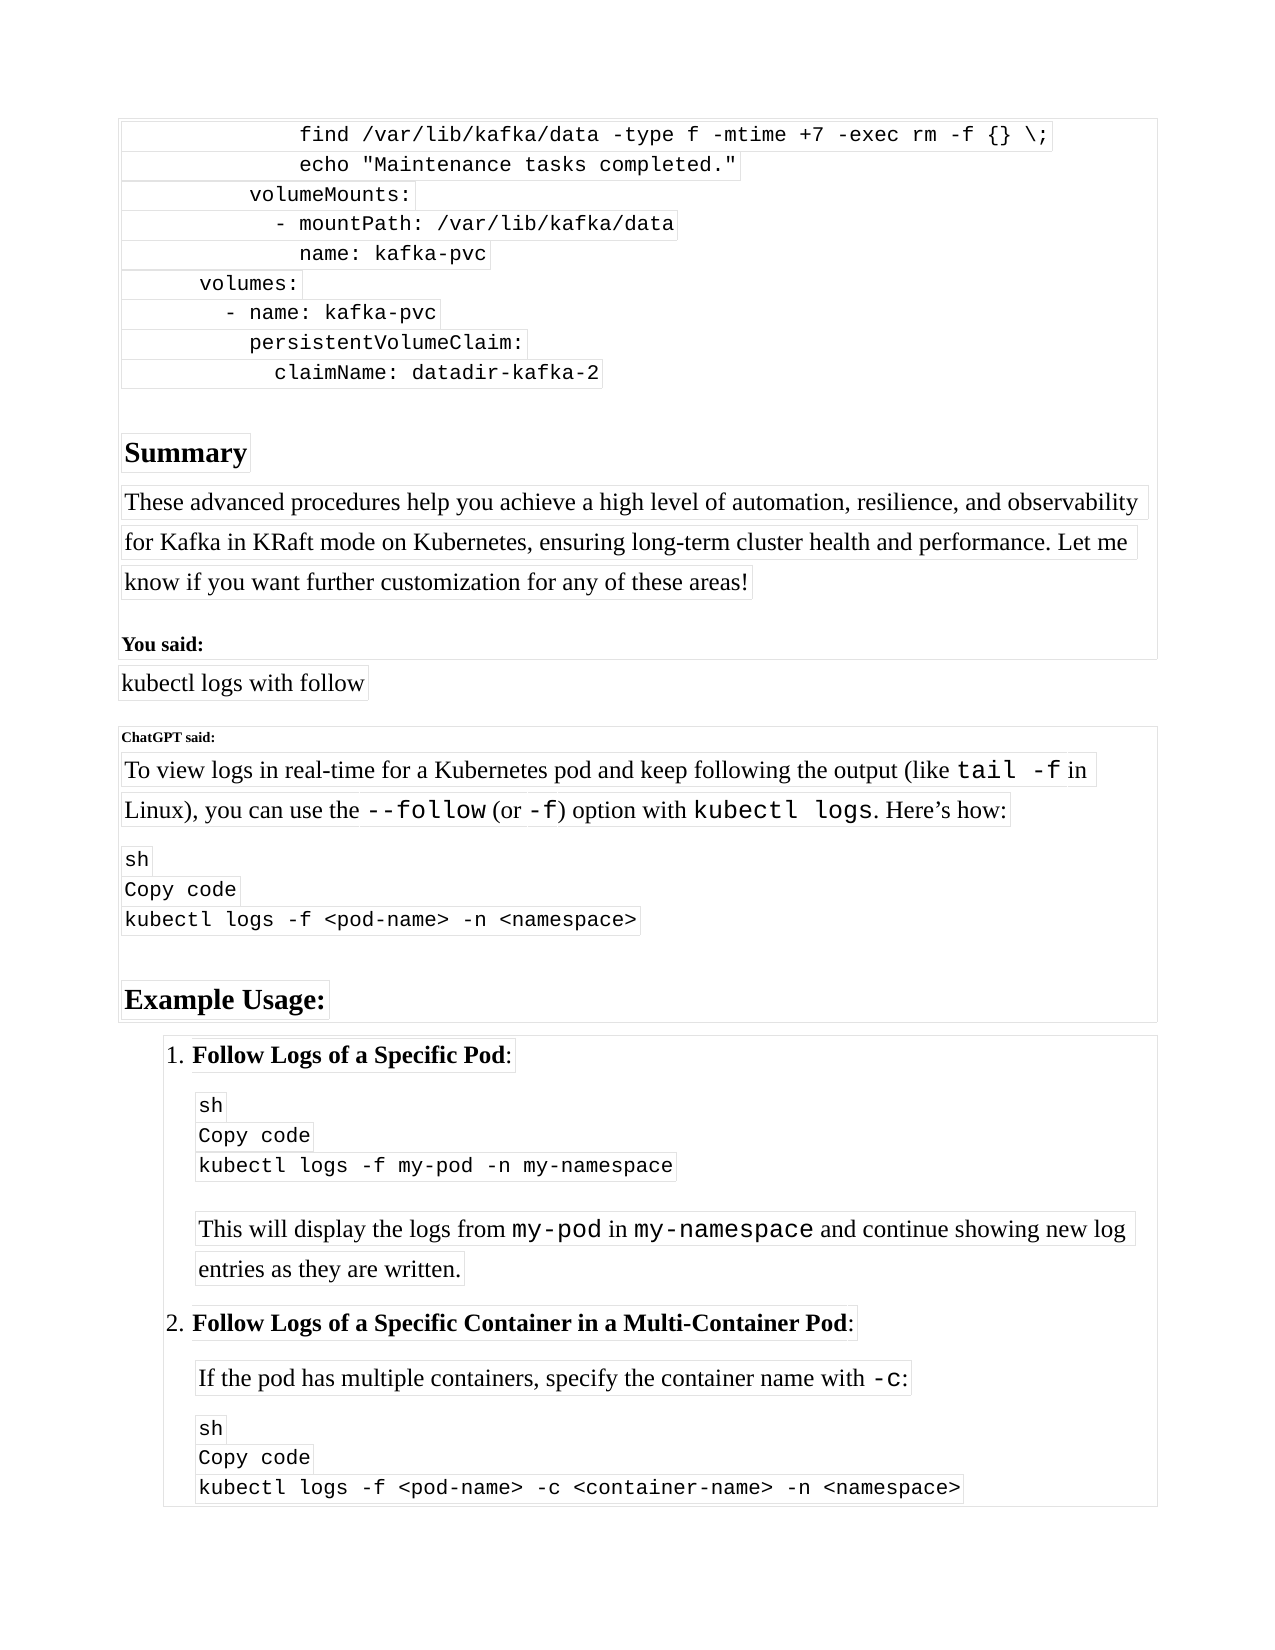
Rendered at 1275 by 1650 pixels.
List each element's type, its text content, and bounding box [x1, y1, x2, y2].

list sh [164, 1089, 1157, 1119]
text kubectl logs -f <pod-name> -n <namespace> [241, 903, 1157, 935]
text volumes: [122, 271, 302, 296]
list Copy code [227, 1441, 1157, 1471]
list Follow Logs of a Specific Container in a Multi-Container Pod: [164, 1302, 1157, 1340]
text [741, 148, 1157, 177]
text persistentVolumeClaim: [122, 330, 527, 356]
text [491, 237, 1157, 267]
text These advanced procedures help you achieve a high level of automation, resilience, and observability for Kafka in KRaft mode on Kubernetes, ensuring long-term cluster health and performance. Let me know if you want further customization for any of these areas! [119, 481, 1157, 599]
text name: kafka-pvc [122, 241, 490, 267]
text claimName: datadir-kafka-2 [528, 356, 1157, 388]
text Copy code [153, 873, 1157, 903]
text - mountPath: /var/lib/kafka/data [122, 211, 677, 237]
list kubectl logs -f <pod-name> -c <container-name> -n <namespace> [164, 1471, 1157, 1506]
list Copy code [196, 1123, 313, 1148]
text claimName: datadir-kafka-2 [122, 360, 602, 388]
subtitle Summary [119, 429, 1157, 472]
list Copy code [164, 1119, 195, 1148]
text - name: kafka-pvc [303, 296, 1157, 326]
text find /var/lib/kafka/data -type f -mtime +7 -exec rm -f {} \; [119, 119, 1157, 148]
text volumeMounts: [122, 182, 415, 207]
subtitle Example Usage: [119, 976, 1157, 1022]
list This will display the logs from my-pod in my-namespace and continue showing new log entries as they are written. [164, 1208, 1157, 1286]
text echo "Maintenance tasks completed." [122, 152, 740, 177]
text kubectl logs with follow [119, 666, 368, 700]
text kubectl logs -f <pod-name> -n <namespace> [122, 907, 640, 935]
list kubectl logs -f my-pod -n my-namespace [164, 1148, 195, 1181]
list sh [164, 1411, 1157, 1441]
list Copy code [164, 1441, 195, 1471]
text [369, 665, 1157, 700]
subtitle You said: [119, 628, 1157, 659]
text - mountPath: /var/lib/kafka/data [416, 207, 1157, 237]
text - name: kafka-pvc [122, 300, 440, 326]
list Follow Logs of a Specific Pod: [164, 1036, 1157, 1072]
text Copy code [122, 877, 240, 903]
list Copy code [227, 1119, 1157, 1148]
text To view logs in real-time for a Kubernetes pod and keep following the output (like tail -f in Linux), you can use the --follow (or -f) option with kubectl logs. Here’s how: [119, 749, 1157, 827]
list kubectl logs -f my-pod -n my-namespace [196, 1153, 676, 1181]
text persistentVolumeClaim: [441, 326, 1157, 356]
text [303, 267, 1157, 296]
list If the pod has multiple containers, specify the container name with -c: [164, 1357, 1157, 1395]
list Copy code [196, 1445, 313, 1471]
list kubectl logs -f my-pod -n my-namespace [314, 1148, 1157, 1181]
subtitle ChatGPT said: [119, 727, 1157, 746]
text [416, 177, 1157, 207]
text sh [119, 843, 1157, 873]
